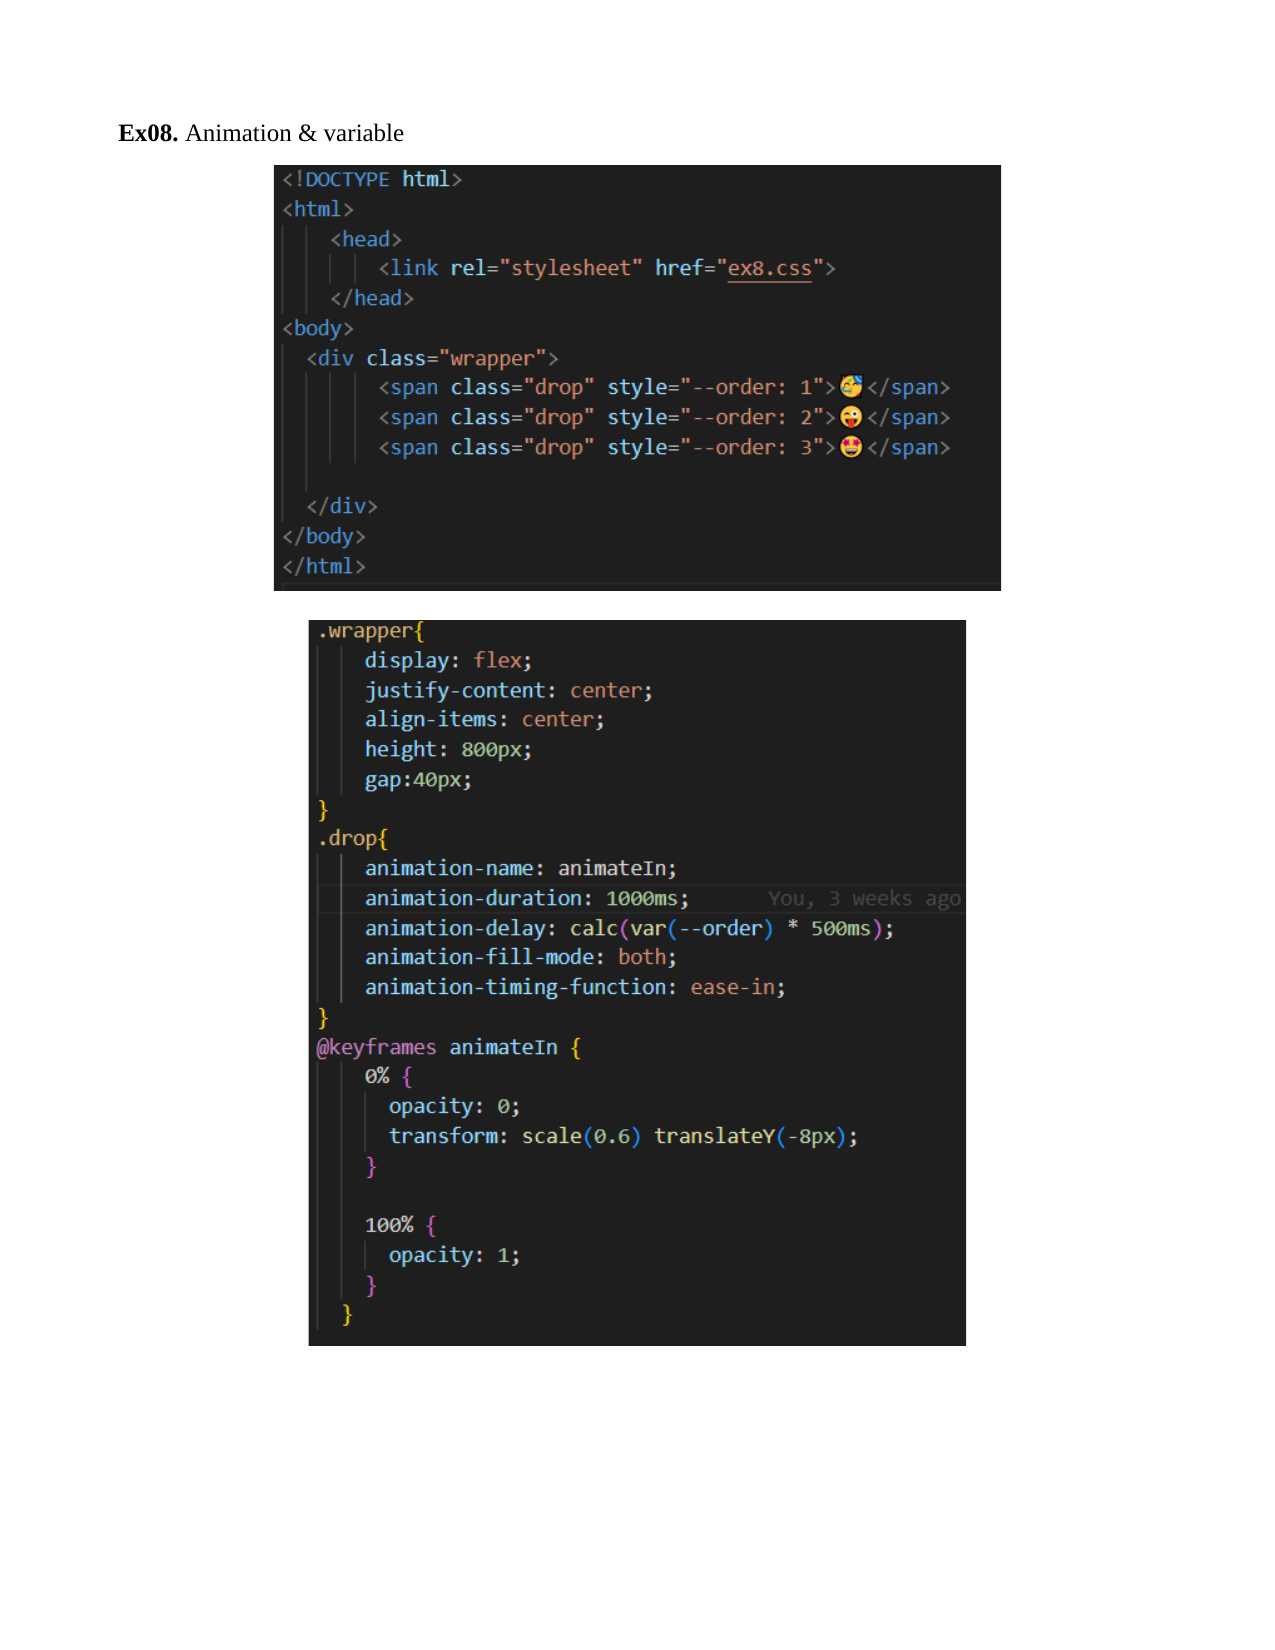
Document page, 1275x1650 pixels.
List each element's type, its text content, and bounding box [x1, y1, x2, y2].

picture [308, 620, 967, 1346]
picture [273, 165, 1002, 591]
text Ex08. Animation & variable [118, 118, 1157, 147]
